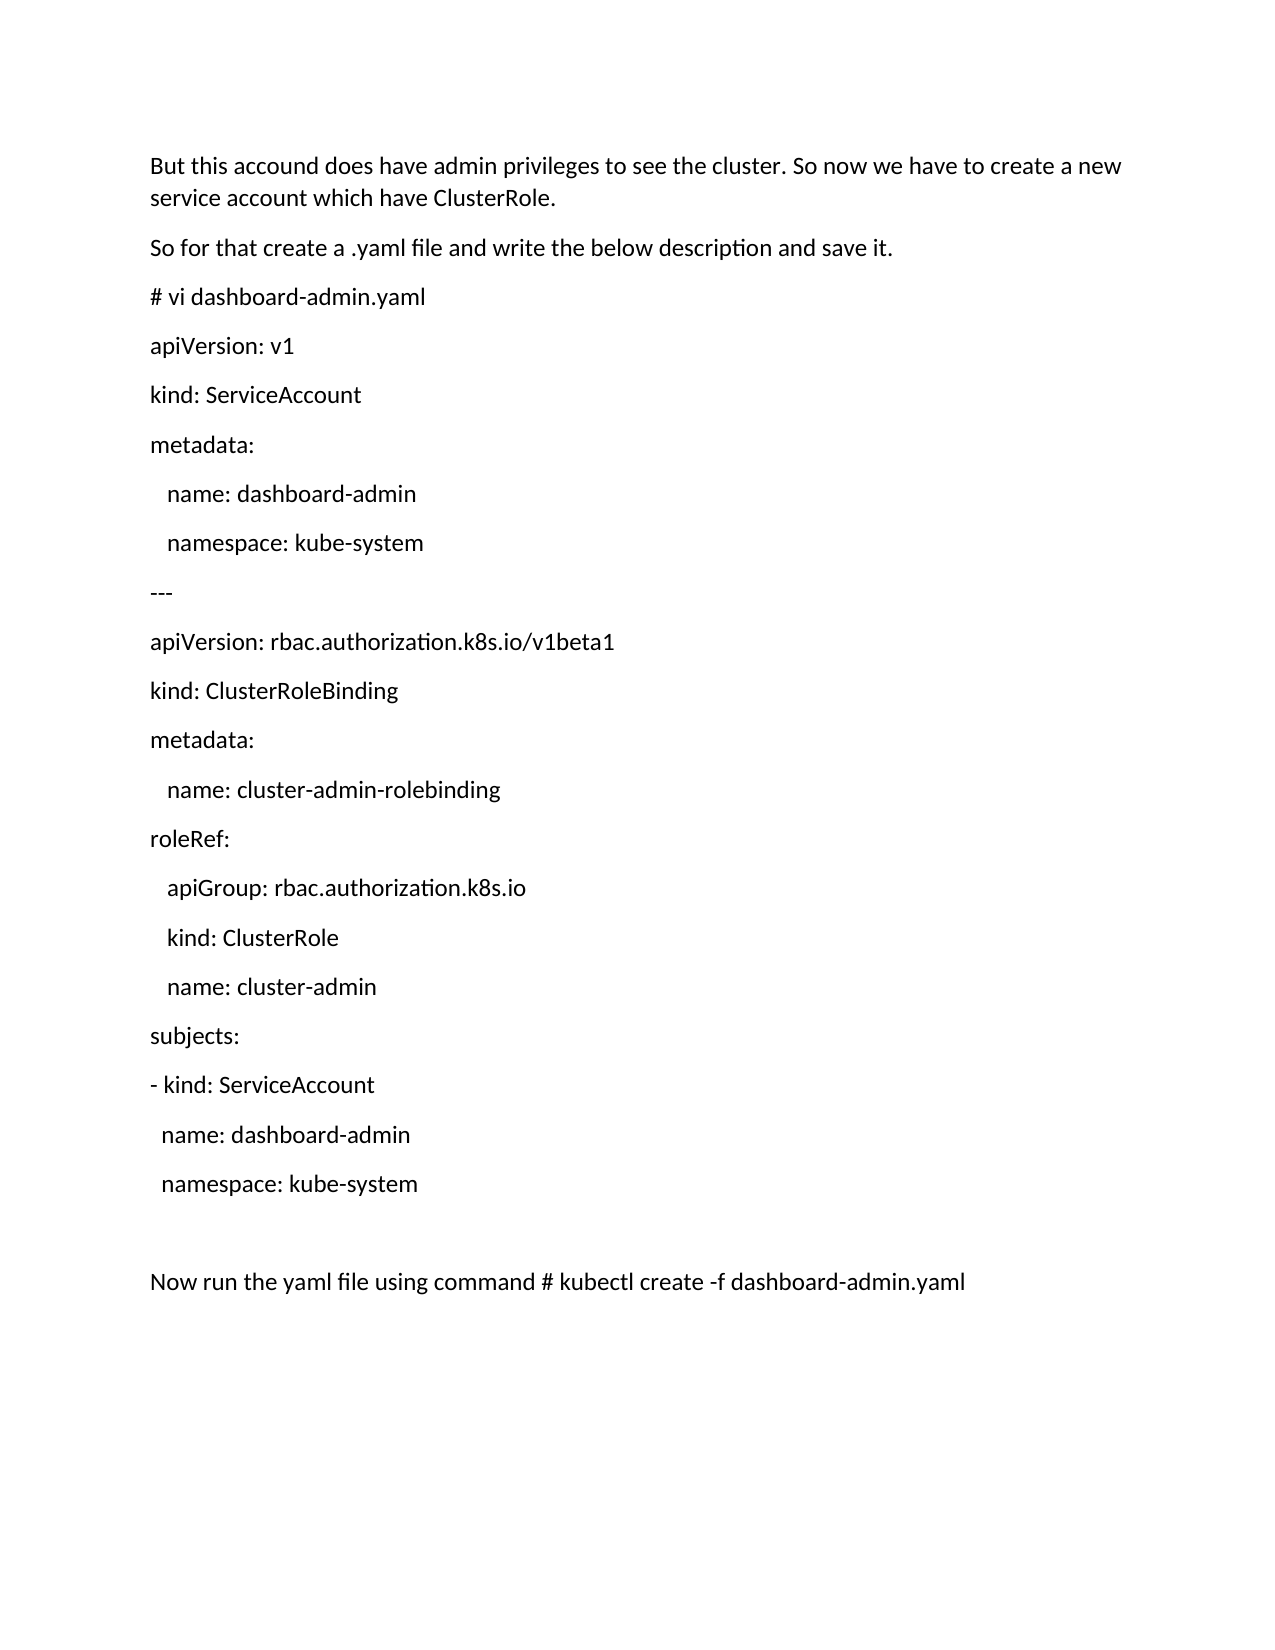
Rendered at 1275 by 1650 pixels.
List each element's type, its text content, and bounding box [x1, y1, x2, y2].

text --- [150, 577, 1125, 607]
text apiVersion: rbac.authorization.k8s.io/v1beta1 [150, 626, 1125, 657]
text subjects: [150, 1020, 1125, 1051]
text - kind: ServiceAccount [150, 1069, 1125, 1100]
text apiGroup: rbac.authorization.k8s.io [150, 872, 1125, 903]
text namespace: kube-system [150, 527, 1125, 558]
text kind: ClusterRole [150, 922, 1125, 952]
text namespace: kube-system [150, 1168, 1125, 1198]
text kind: ServiceAccount [150, 380, 1125, 410]
text apiVersion: v1 [150, 330, 1125, 361]
text metadata: [150, 429, 1125, 459]
text roleRef: [150, 823, 1125, 854]
text name: dashboard-admin [150, 1119, 1125, 1149]
text So for that create a .yaml file and write the below description and save it. [150, 232, 1125, 262]
text name: cluster-admin-rolebinding [150, 774, 1125, 804]
text kind: ClusterRoleBinding [150, 675, 1125, 706]
text # vi dashboard-admin.yaml [150, 281, 1125, 312]
text name: cluster-admin [150, 971, 1125, 1001]
text But this accound does have admin privileges to see the cluster. So now we have to create a new service account which have ClusterRole. [150, 150, 1125, 213]
text Now run the yaml file using command # kubectl create -f dashboard-admin.yaml [150, 1267, 1125, 1297]
text name: dashboard-admin [150, 478, 1125, 509]
text metadata: [150, 724, 1125, 755]
